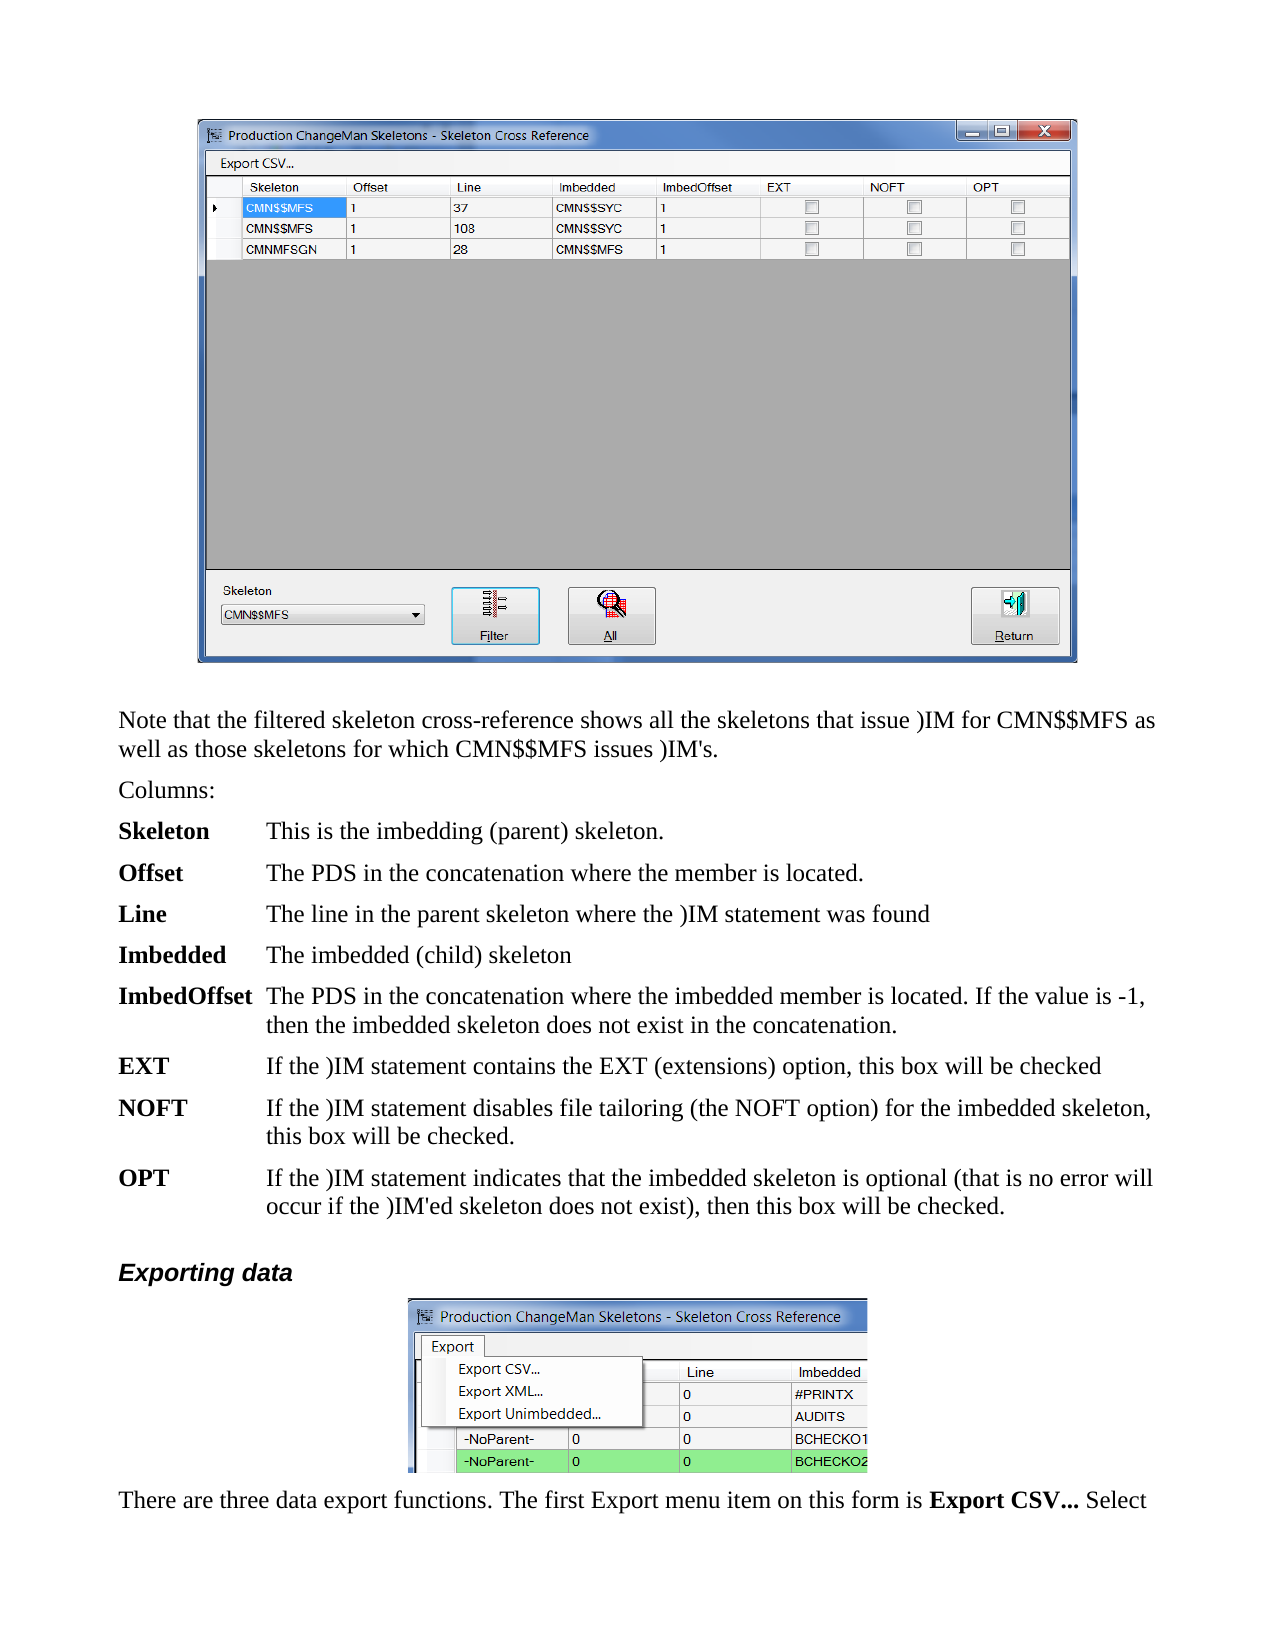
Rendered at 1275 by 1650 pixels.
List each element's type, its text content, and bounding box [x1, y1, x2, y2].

text Offset The PDS in the concatenation where the member is located. [118, 858, 1157, 886]
subtitle Exporting data [118, 1258, 1157, 1286]
text There are three data export functions. The first Export menu item on this form is Export CSV... Select [118, 1485, 1157, 1514]
text EXT If the )IM statement contains the EXT (extensions) option, this box will be checked [118, 1051, 1157, 1080]
text NOFT If the )IM statement disables file tailoring (the NOFT option) for the imbedded skeleton, this box will be checked. [118, 1093, 1157, 1150]
text Columns: [118, 775, 1157, 804]
text Skeleton This is the imbedding (parent) skeleton. [118, 816, 1157, 845]
text Note that the filtered skeleton cross-reference shows all the skeletons that issue )IM for CMN$$MFS as well as those skeletons for which CMN$$MFS issues )IM's. [118, 705, 1157, 763]
picture [197, 119, 1078, 663]
text OPT If the )IM statement indicates that the imbedded skeleton is optional (that is no error will occur if the )IM'ed skeleton does not exist), then this box will be checked. [118, 1163, 1157, 1220]
picture [407, 1298, 868, 1473]
text Line The line in the parent skeleton where the )IM statement was found [118, 899, 1157, 928]
text ImbedOffset The PDS in the concatenation where the imbedded member is located. If the value is -1, then the imbedded skeleton does not exist in the concatenation. [118, 981, 1157, 1039]
text Imbedded The imbedded (child) skeleton [118, 940, 1157, 969]
